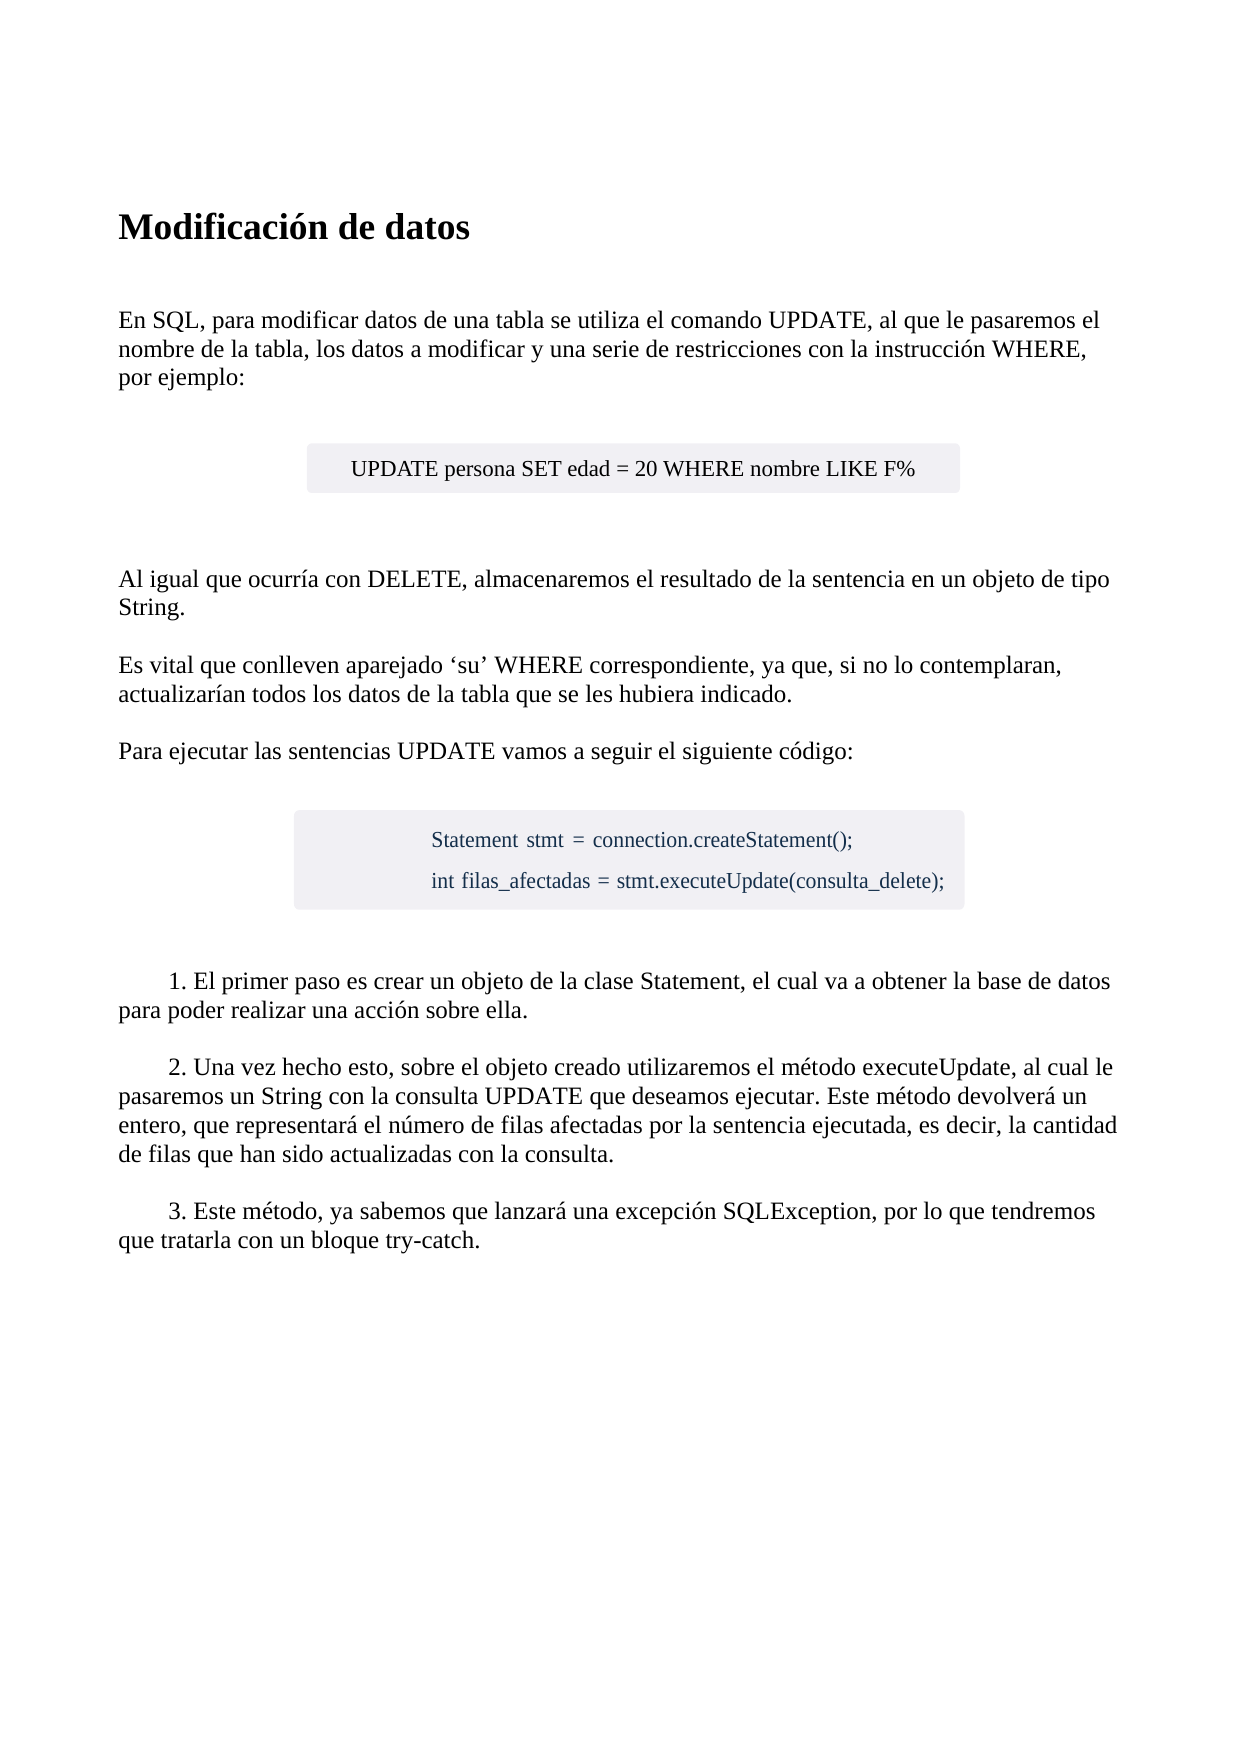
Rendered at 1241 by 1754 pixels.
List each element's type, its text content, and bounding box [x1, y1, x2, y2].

text 3. Este método, ya sabemos que lanzará una excepción SQLException, por lo que tendremos que tratarla con un bloque try-catch. [118, 1196, 1122, 1254]
text En SQL, para modificar datos de una tabla se utiliza el comando UPDATE, al que le pasaremos el nombre de la tabla, los datos a modificar y una serie de restricciones con la instrucción WHERE, por ejemplo: [118, 305, 1122, 391]
text 1. El primer paso es crear un objeto de la clase Statement, el cual va a obtener la base de datos para poder realizar una acción sobre ella. [118, 966, 1122, 1024]
text Para ejecutar las sentencias UPDATE vamos a seguir el siguiente código: [118, 736, 1122, 765]
text Modificación de datos [118, 204, 1122, 247]
text Al igual que ocurría con DELETE, almacenaremos el resultado de la sentencia en un objeto de tipo String. [118, 564, 1122, 621]
text 2. Una vez hecho esto, sobre el objeto creado utilizaremos el método executeUpdate, al cual le pasaremos un String con la consulta UPDATE que deseamos ejecutar. Este método devolverá un entero, que representará el número de filas afectadas por la sentencia ejecutada, es decir, la cantidad de filas que han sido actualizadas con la consulta. [118, 1052, 1122, 1167]
text Es vital que conlleven aparejado ‘su’ WHERE correspondiente, ya que, si no lo contemplaran, actualizarían todos los datos de la tabla que se les hubiera indicado. [118, 650, 1122, 707]
